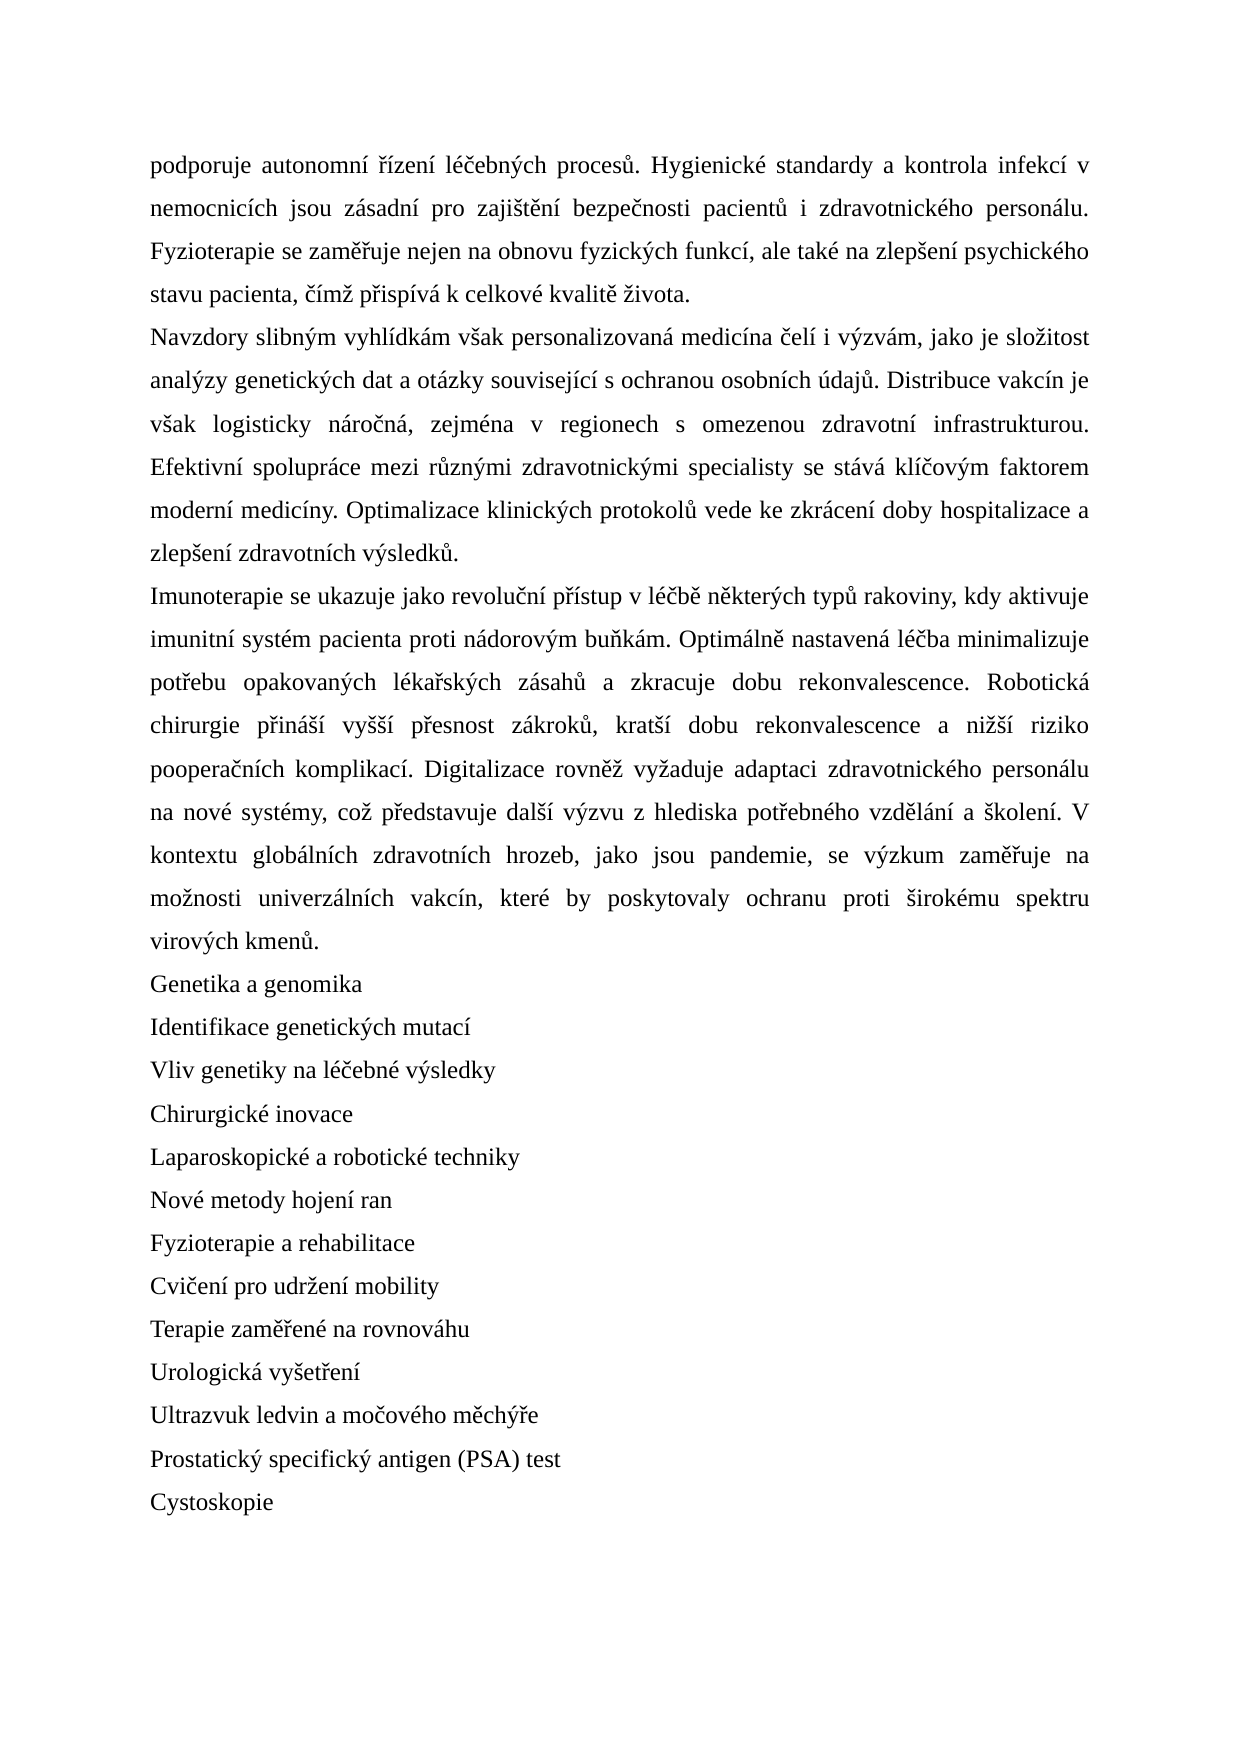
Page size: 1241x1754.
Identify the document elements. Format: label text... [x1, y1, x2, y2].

text Fyzioterapie a rehabilitace [150, 1228, 1090, 1257]
text Cystoskopie [150, 1487, 1090, 1516]
text Ultrazvuk ledvin a močového měchýře [150, 1401, 1090, 1429]
text Nové metody hojení ran [150, 1185, 1090, 1214]
text Laparoskopické a robotické techniky [150, 1142, 1090, 1171]
text Navzdory slibným vyhlídkám však personalizovaná medicína čelí i výzvám, jako je složitost analýzy genetických dat a otázky související s ochranou osobních údajů. Distribuce vakcín je však logisticky náročná, zejména v regionech s omezenou zdravotní infrastrukturou. Efektivní spolupráce mezi různými zdravotnickými specialisty se stává klíčovým faktorem moderní medicíny. Optimalizace klinických protokolů vede ke zkrácení doby hospitalizace a zlepšení zdravotních výsledků. [150, 322, 1090, 567]
text Genetika a genomika [150, 969, 1090, 998]
text Chirurgické inovace [150, 1099, 1090, 1127]
text Urologická vyšetření [150, 1357, 1090, 1386]
text Imunoterapie se ukazuje jako revoluční přístup v léčbě některých typů rakoviny, kdy aktivuje imunitní systém pacienta proti nádorovým buňkám. Optimálně nastavená léčba minimalizuje potřebu opakovaných lékařských zásahů a zkracuje dobu rekonvalescence. Robotická chirurgie přináší vyšší přesnost zákroků, kratší dobu rekonvalescence a nižší riziko pooperačních komplikací. Digitalizace rovněž vyžaduje adaptaci zdravotnického personálu na nové systémy, což představuje další výzvu z hlediska potřebného vzdělání a školení. V kontextu globálních zdravotních hrozeb, jako jsou pandemie, se výzkum zaměřuje na možnosti univerzálních vakcín, které by poskytovaly ochranu proti širokému spektru virových kmenů. [150, 581, 1090, 955]
text Identifikace genetických mutací [150, 1012, 1090, 1041]
text Vliv genetiky na léčebné výsledky [150, 1056, 1090, 1084]
text Cvičení pro udržení mobility [150, 1271, 1090, 1300]
text Prostatický specifický antigen (PSA) test [150, 1444, 1090, 1472]
text podporuje autonomní řízení léčebných procesů. Hygienické standardy a kontrola infekcí v nemocnicích jsou zásadní pro zajištění bezpečnosti pacientů i zdravotnického personálu. Fyzioterapie se zaměřuje nejen na obnovu fyzických funkcí, ale také na zlepšení psychického stavu pacienta, čímž přispívá k celkové kvalitě života. [150, 150, 1090, 308]
text Terapie zaměřené na rovnováhu [150, 1314, 1090, 1343]
